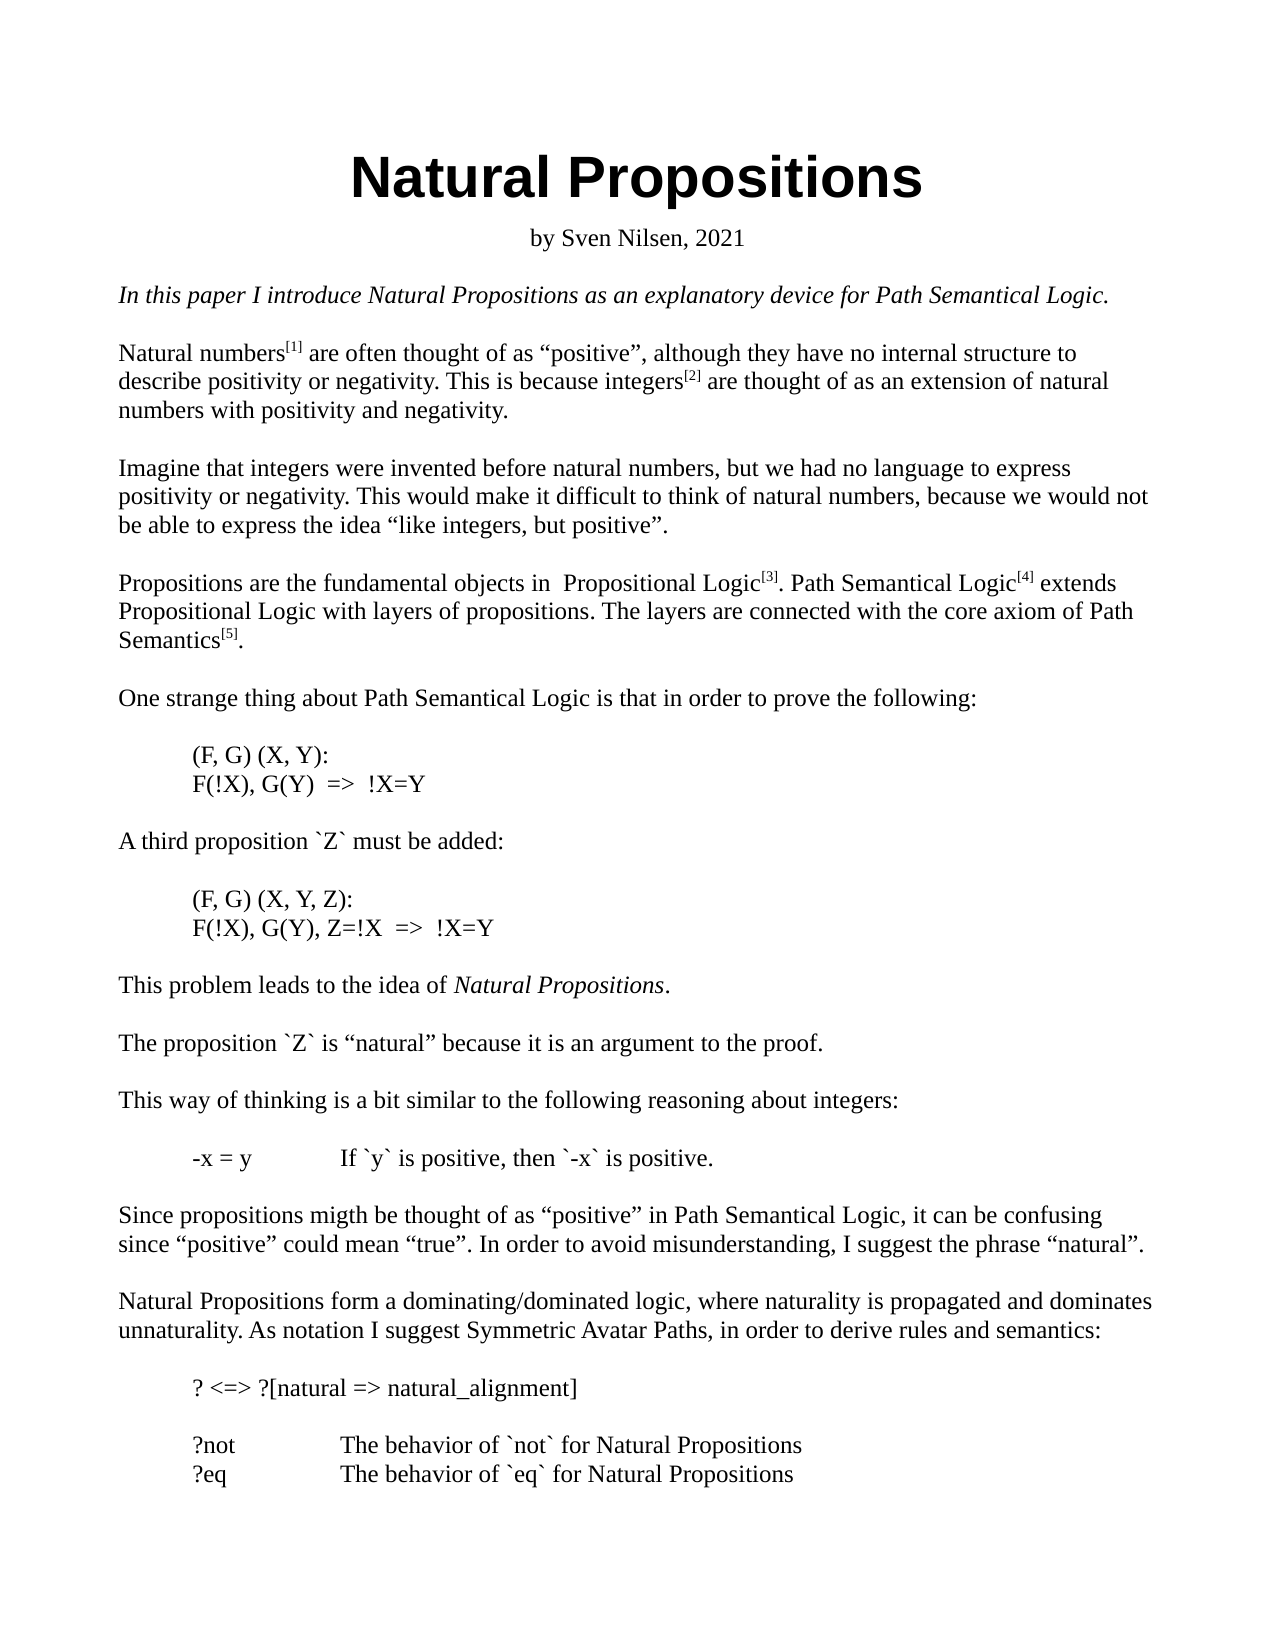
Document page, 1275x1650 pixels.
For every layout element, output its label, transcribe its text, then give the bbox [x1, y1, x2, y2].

text ?not The behavior of `not` for Natural Propositions [118, 1430, 1157, 1459]
text This problem leads to the idea of Natural Propositions. [118, 970, 1157, 999]
text -x = y If `y` is positive, then `-x` is positive. [118, 1143, 1157, 1171]
text ?eq The behavior of `eq` for Natural Propositions [118, 1459, 1157, 1488]
text One strange thing about Path Semantical Logic is that in order to prove the following: [118, 683, 1157, 711]
text (F, G) (X, Y, Z): F(!X), G(Y), Z=!X => !X=Y [118, 884, 1157, 941]
text Imagine that integers were invented before natural numbers, but we had no language to express positivity or negativity. This would make it difficult to think of natural numbers, because we would not be able to express the idea “like integers, but positive”. [118, 453, 1157, 539]
text A third proposition `Z` must be added: [118, 826, 1157, 855]
title Natural Propositions [118, 143, 1157, 210]
text by Sven Nilsen, 2021 [118, 223, 1157, 251]
text Propositions are the fundamental objects in Propositional Logic[3]. Path Semantical Logic[4] extends Propositional Logic with layers of propositions. The layers are connected with the core axiom of Path Semantics[5]. [118, 568, 1157, 654]
text The proposition `Z` is “natural” because it is an argument to the proof. [118, 1028, 1157, 1056]
text (F, G) (X, Y): F(!X), G(Y) => !X=Y [118, 740, 1157, 798]
text Natural numbers[1] are often thought of as “positive”, although they have no internal structure to describe positivity or negativity. This is because integers[2] are thought of as an extension of natural numbers with positivity and negativity. [118, 338, 1157, 424]
text This way of thinking is a bit similar to the following reasoning about integers: [118, 1085, 1157, 1114]
text Since propositions migth be thought of as “positive” in Path Semantical Logic, it can be confusing since “positive” could mean “true”. In order to avoid misunderstanding, I suggest the phrase “natural”. [118, 1200, 1157, 1258]
text Natural Propositions form a dominating/dominated logic, where naturality is propagated and dominates unnaturality. As notation I suggest Symmetric Avatar Paths, in order to derive rules and semantics: [118, 1286, 1157, 1344]
text In this paper I introduce Natural Propositions as an explanatory device for Path Semantical Logic. [118, 280, 1157, 309]
text ? <=> ?[natural => natural_alignment] [118, 1373, 1157, 1401]
